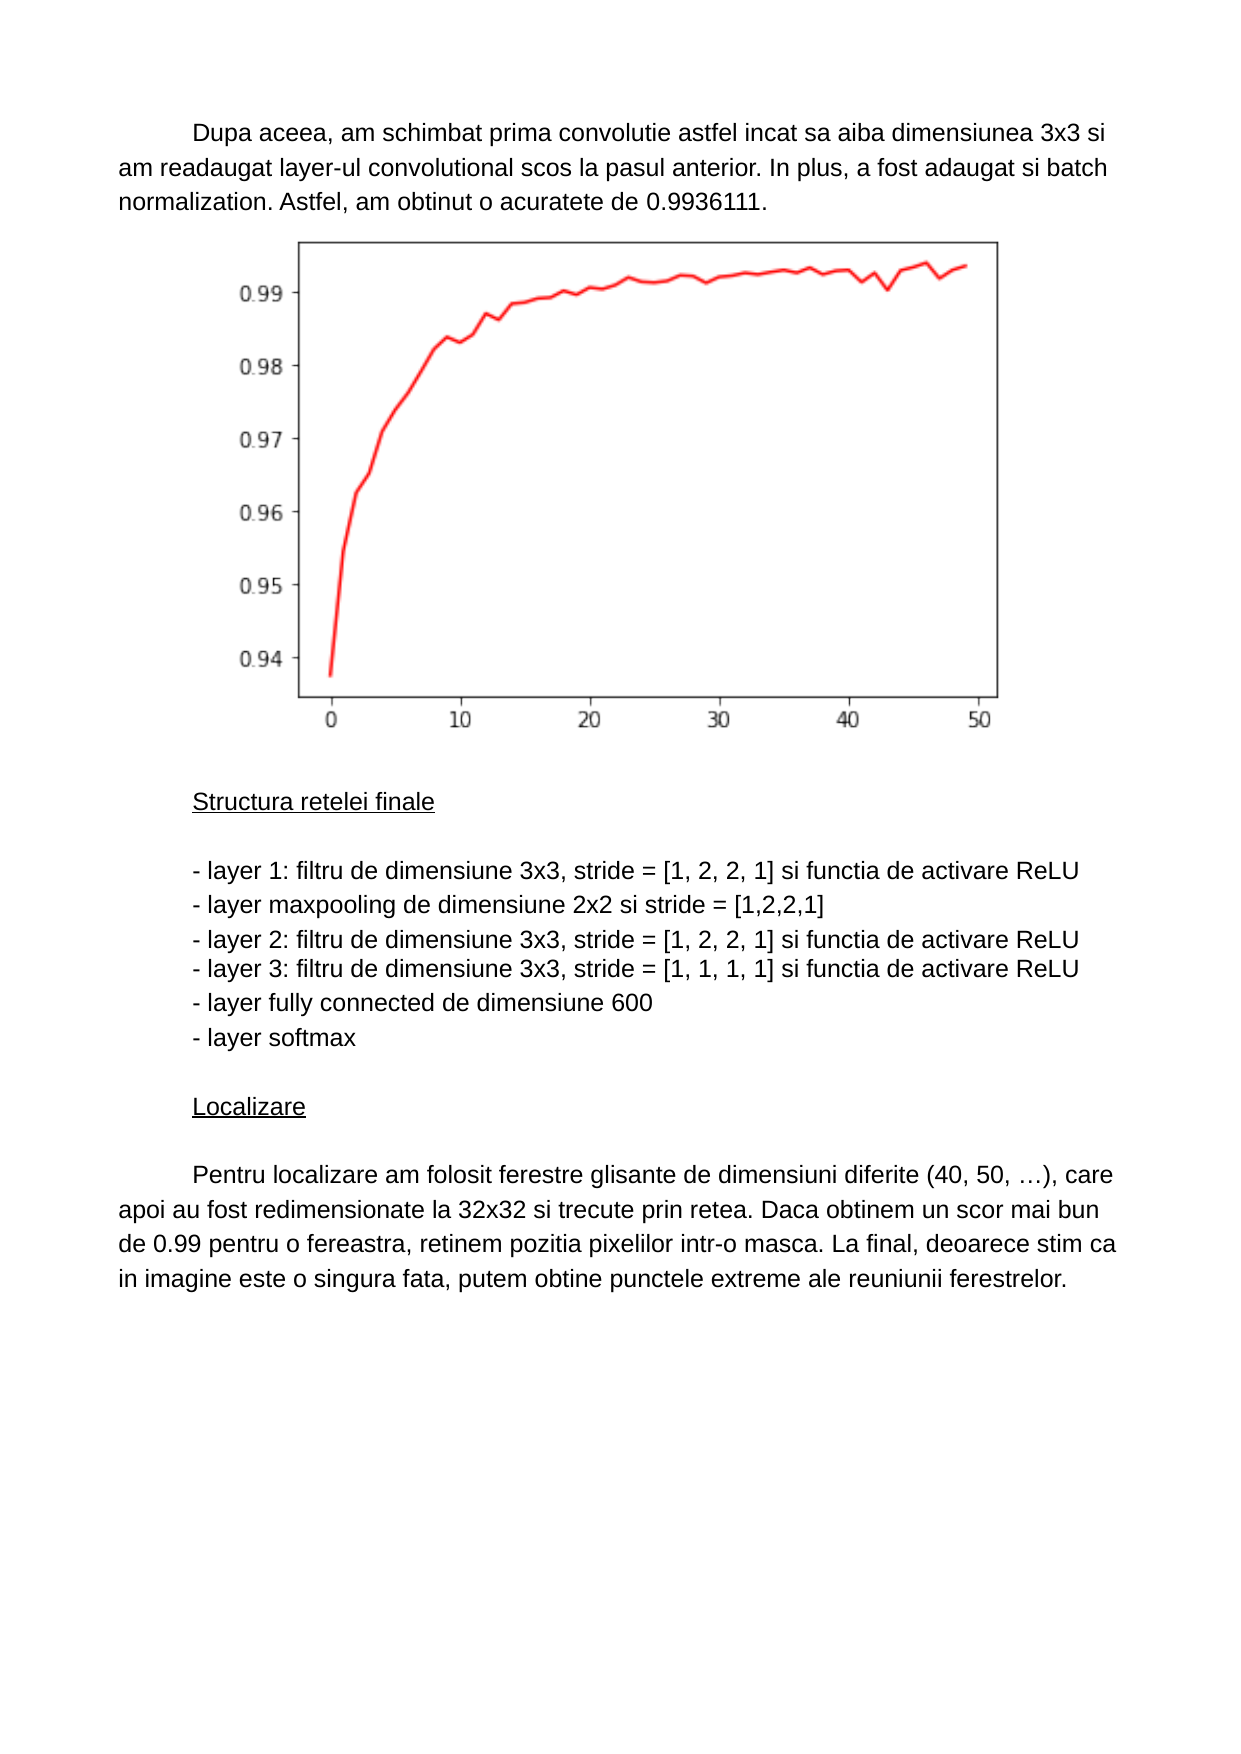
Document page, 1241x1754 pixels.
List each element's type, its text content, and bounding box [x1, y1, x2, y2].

text - layer softmax [118, 1022, 1122, 1051]
text Pentru localizare am folosit ferestre glisante de dimensiuni diferite (40, 50, …), care apoi au fost redimensionate la 32x32 si trecute prin retea. Daca obtinem un scor mai bun de 0.99 pentru o fereastra, retinem pozitia pixelilor intr-o masca. La final, deoarece stim ca in imagine este o singura fata, putem obtine punctele extreme ale reuniunii ferestrelor. [118, 1160, 1122, 1293]
text Dupa aceea, am schimbat prima convolutie astfel incat sa aiba dimensiunea 3x3 si am readaugat layer-ul convolutional scos la pasul anterior. In plus, a fost adaugat si batch normalization. Astfel, am obtinut o acuratete de 0.9936111. [118, 118, 1122, 216]
text - layer 3: filtru de dimensiune 3x3, stride = [1, 1, 1, 1] si functia de activare ReLU [118, 953, 1122, 982]
text - layer 2: filtru de dimensiune 3x3, stride = [1, 2, 2, 1] si functia de activare ReLU [118, 925, 1122, 953]
text - layer maxpooling de dimensiune 2x2 si stride = [1,2,2,1] [118, 890, 1122, 919]
picture [223, 221, 1018, 747]
text - layer 1: filtru de dimensiune 3x3, stride = [1, 2, 2, 1] si functia de activare ReLU [118, 856, 1122, 884]
text Localizare [118, 1091, 1122, 1120]
text - layer fully connected de dimensiune 600 [118, 988, 1122, 1017]
text Structura retelei finale [118, 787, 1122, 816]
